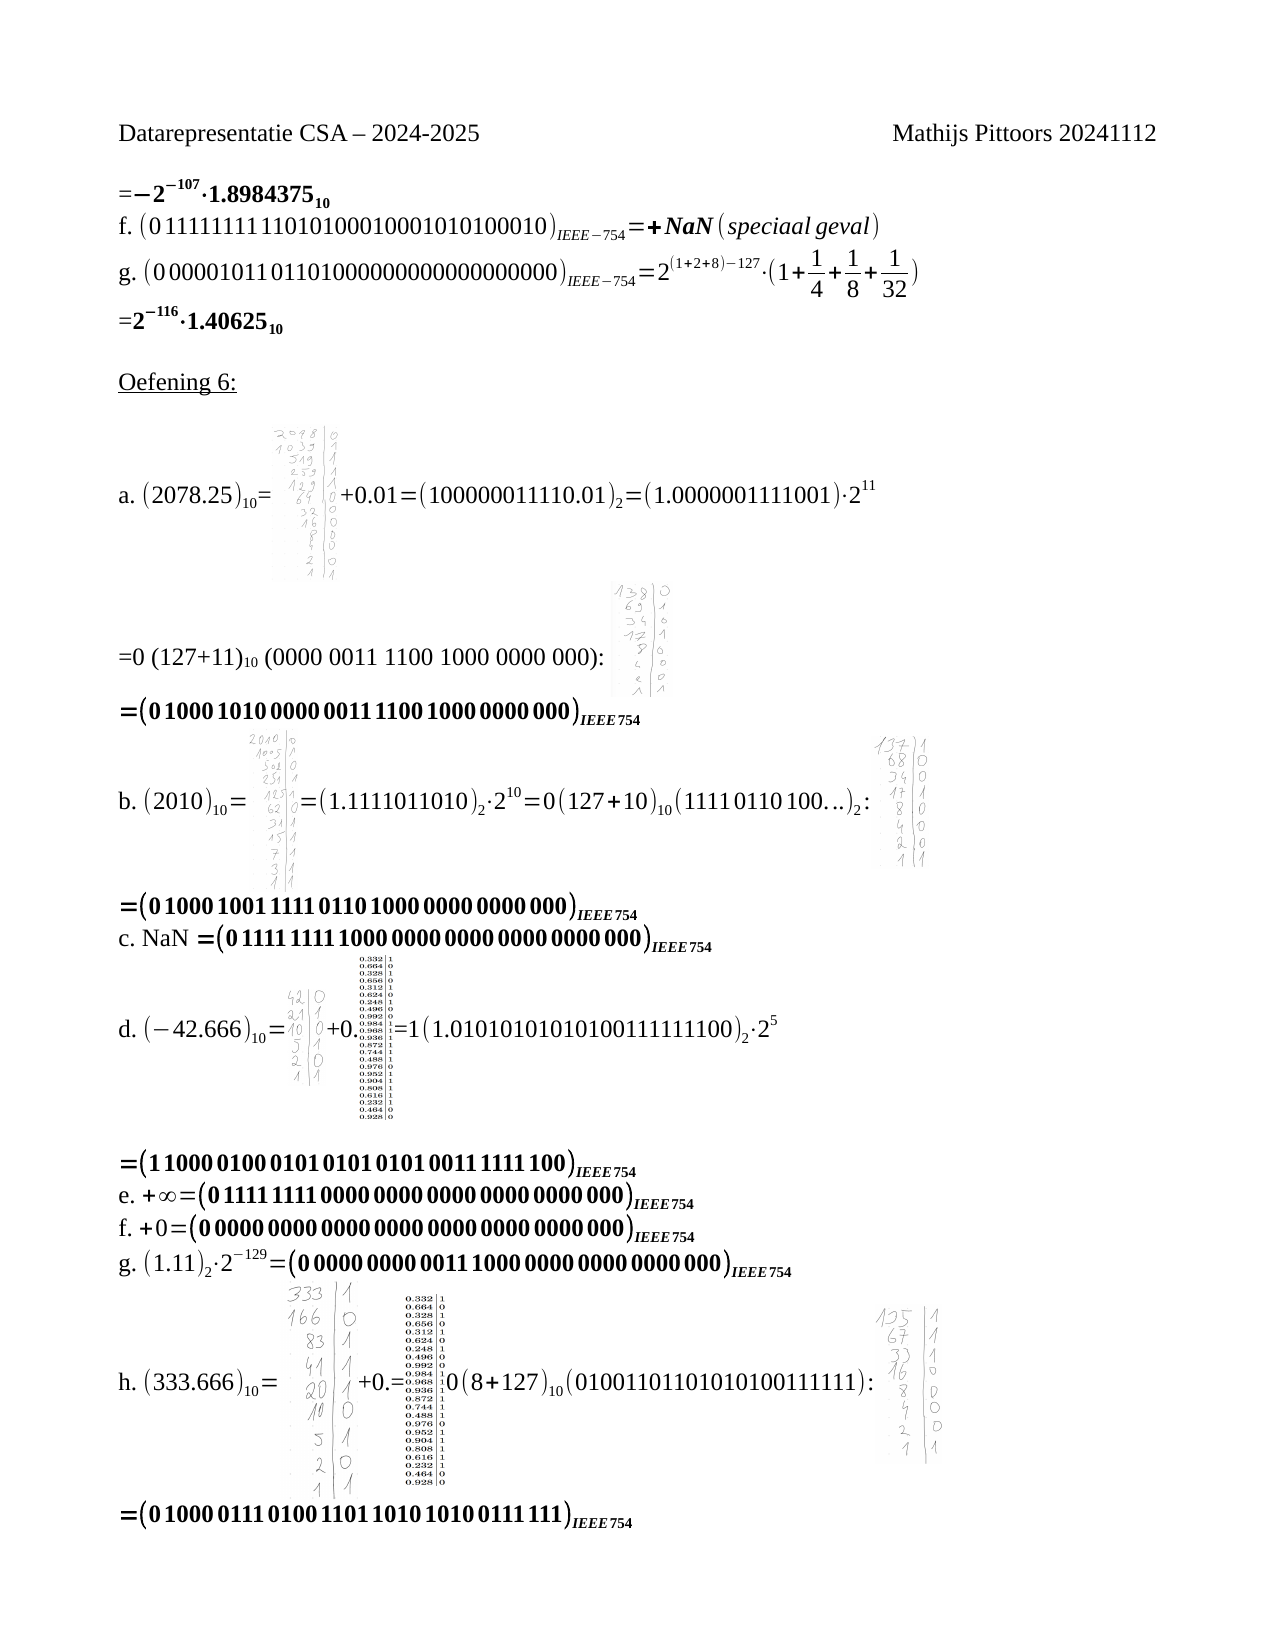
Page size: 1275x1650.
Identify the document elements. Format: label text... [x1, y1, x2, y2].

picture [358, 955, 394, 1120]
text Oefening 6: [118, 367, 1157, 396]
text [673, 582, 1157, 696]
text g. [118, 244, 1157, 303]
text =0 (127+11)10 (0000 0011 1100 1000 0000 000): [118, 582, 610, 696]
text f. [118, 211, 1157, 244]
text a. =+ [118, 424, 271, 582]
text b. [122, 799, 127, 808]
text g. [118, 1246, 1157, 1281]
picture [248, 728, 299, 892]
picture [404, 1294, 446, 1486]
picture [271, 424, 340, 582]
text e. [118, 1181, 1157, 1213]
text b. [118, 728, 248, 891]
text = [118, 303, 1157, 338]
text c. NaN [118, 923, 1157, 956]
text h. +0.= [118, 1281, 280, 1500]
text b. [299, 728, 1157, 891]
text f. [118, 1213, 1157, 1246]
picture [280, 1280, 358, 1500]
picture [874, 1304, 943, 1464]
picture [870, 736, 929, 869]
text a. =+ [340, 424, 1157, 582]
text d. +0.= [118, 956, 358, 1119]
text d. +0.= [394, 956, 1157, 1119]
text = [118, 176, 1157, 211]
picture [610, 581, 673, 697]
picture [287, 989, 326, 1086]
text h. +0.= [358, 1281, 1157, 1500]
